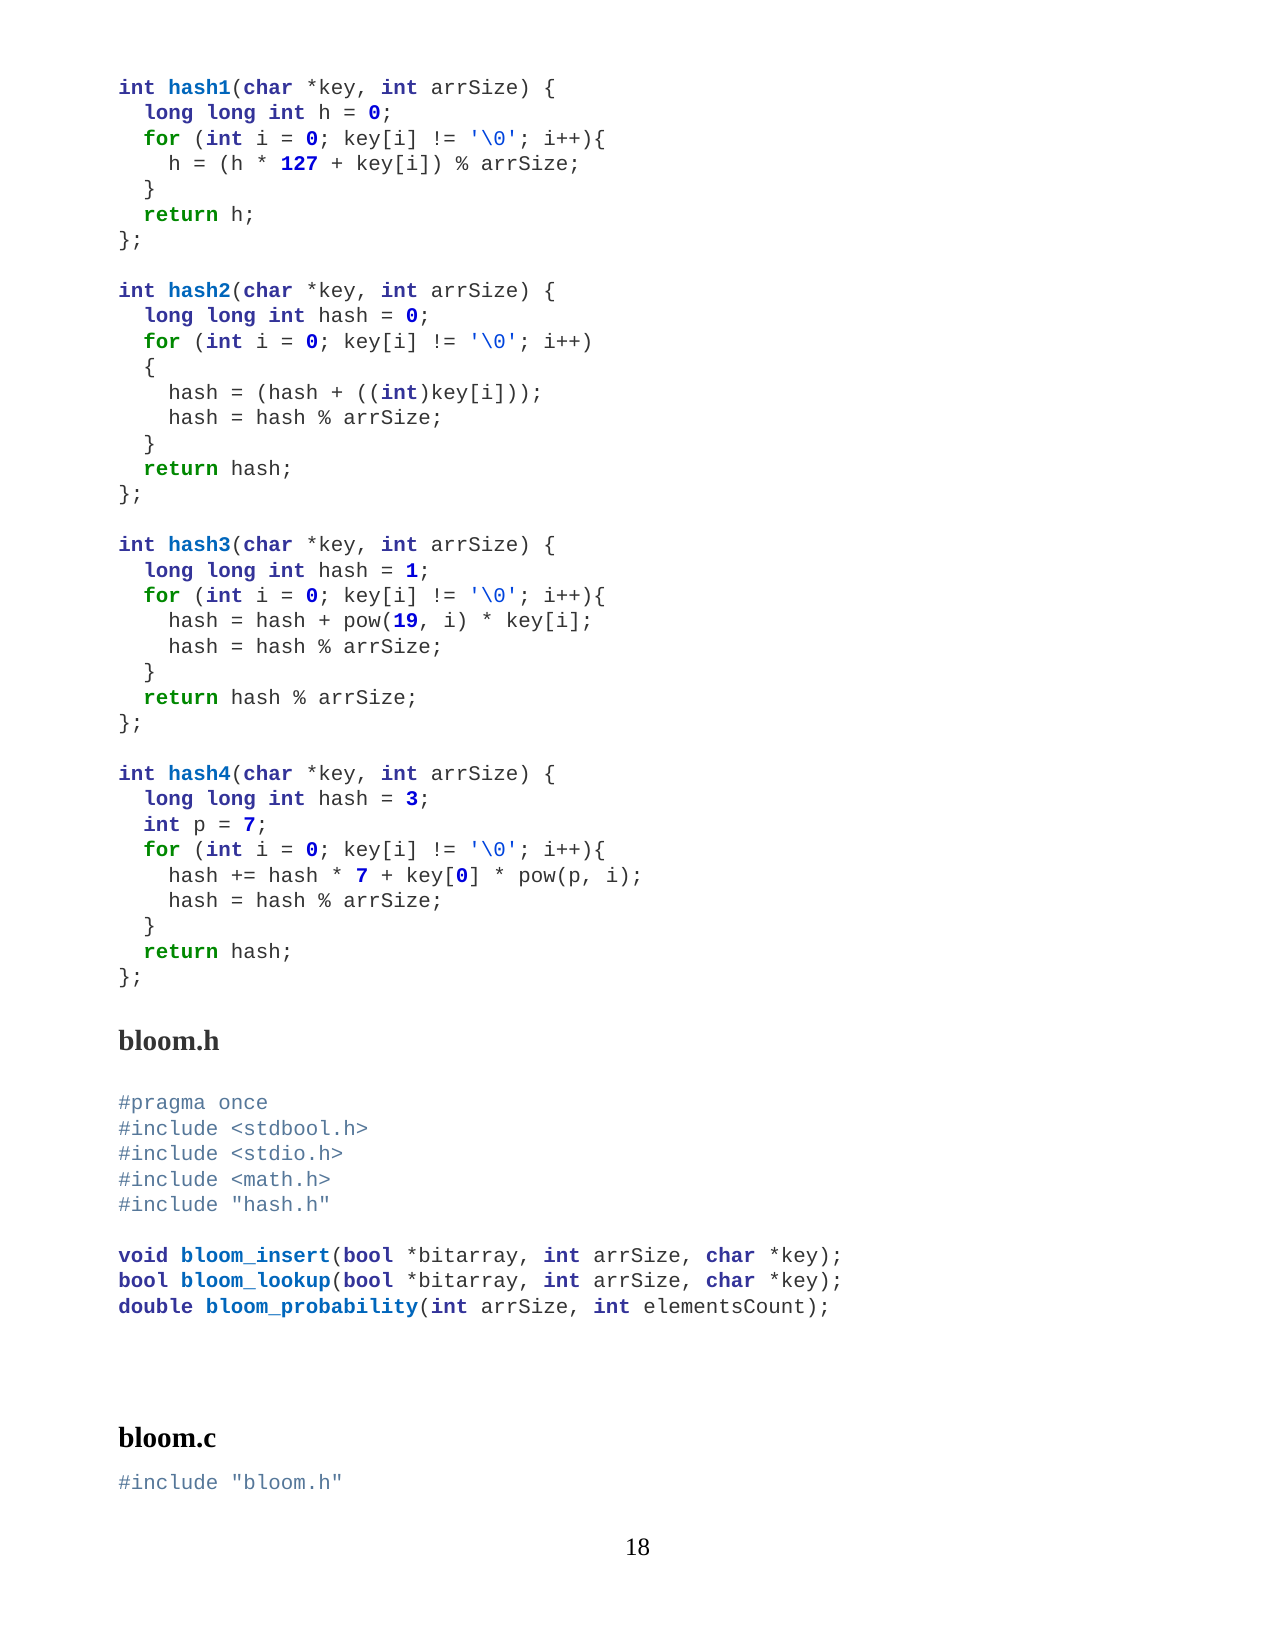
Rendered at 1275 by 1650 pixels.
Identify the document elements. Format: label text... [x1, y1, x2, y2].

text for (int i = 0; key[i] != '\0'; i++){ [118, 126, 1157, 151]
text bloom.c [118, 1420, 1157, 1453]
text }; [118, 227, 1157, 253]
text #include <math.h> [118, 1167, 1157, 1192]
text }; [118, 964, 1157, 990]
text int hash3(char *key, int arrSize) { [118, 532, 1157, 558]
text #pragma once [118, 1091, 1157, 1116]
text int hash2(char *key, int arrSize) { [118, 278, 1157, 304]
text } [118, 431, 1157, 456]
text for (int i = 0; key[i] != '\0'; i++){ [118, 583, 1157, 609]
text return h; [118, 202, 1157, 227]
text int hash4(char *key, int arrSize) { [118, 761, 1157, 787]
text long long int hash = 3; [118, 787, 1157, 812]
text long long int hash = 1; [118, 558, 1157, 583]
text int hash1(char *key, int arrSize) { [118, 75, 1157, 100]
text for (int i = 0; key[i] != '\0'; i++){ [118, 837, 1157, 863]
text h = (h * 127 + key[i]) % arrSize; [118, 151, 1157, 177]
text return hash; [118, 939, 1157, 964]
text void bloom_insert(bool *bitarray, int arrSize, char *key); [118, 1243, 1157, 1268]
text #include "hash.h" [118, 1192, 1157, 1218]
text { [118, 354, 1157, 380]
text } [118, 914, 1157, 939]
text #include <stdbool.h> [118, 1116, 1157, 1141]
text hash = hash + pow(19, i) * key[i]; [118, 609, 1157, 634]
text hash = hash % arrSize; [118, 888, 1157, 914]
text }; [118, 482, 1157, 507]
text bloom.h [118, 1023, 1157, 1057]
text return hash; [118, 456, 1157, 482]
text }; [118, 710, 1157, 736]
text hash = hash % arrSize; [118, 634, 1157, 659]
text return hash % arrSize; [118, 685, 1157, 710]
text for (int i = 0; key[i] != '\0'; i++) [118, 329, 1157, 354]
text #include "bloom.h" [118, 1470, 1157, 1496]
text hash = hash % arrSize; [118, 405, 1157, 431]
text hash += hash * 7 + key[0] * pow(p, i); [118, 863, 1157, 888]
text double bloom_probability(int arrSize, int elementsCount); [118, 1294, 1157, 1319]
text long long int hash = 0; [118, 304, 1157, 329]
text } [118, 177, 1157, 202]
text long long int h = 0; [118, 100, 1157, 126]
text int p = 7; [118, 812, 1157, 837]
text bool bloom_lookup(bool *bitarray, int arrSize, char *key); [118, 1268, 1157, 1294]
text hash = (hash + ((int)key[i])); [118, 380, 1157, 405]
text } [118, 659, 1157, 685]
text #include <stdio.h> [118, 1141, 1157, 1167]
